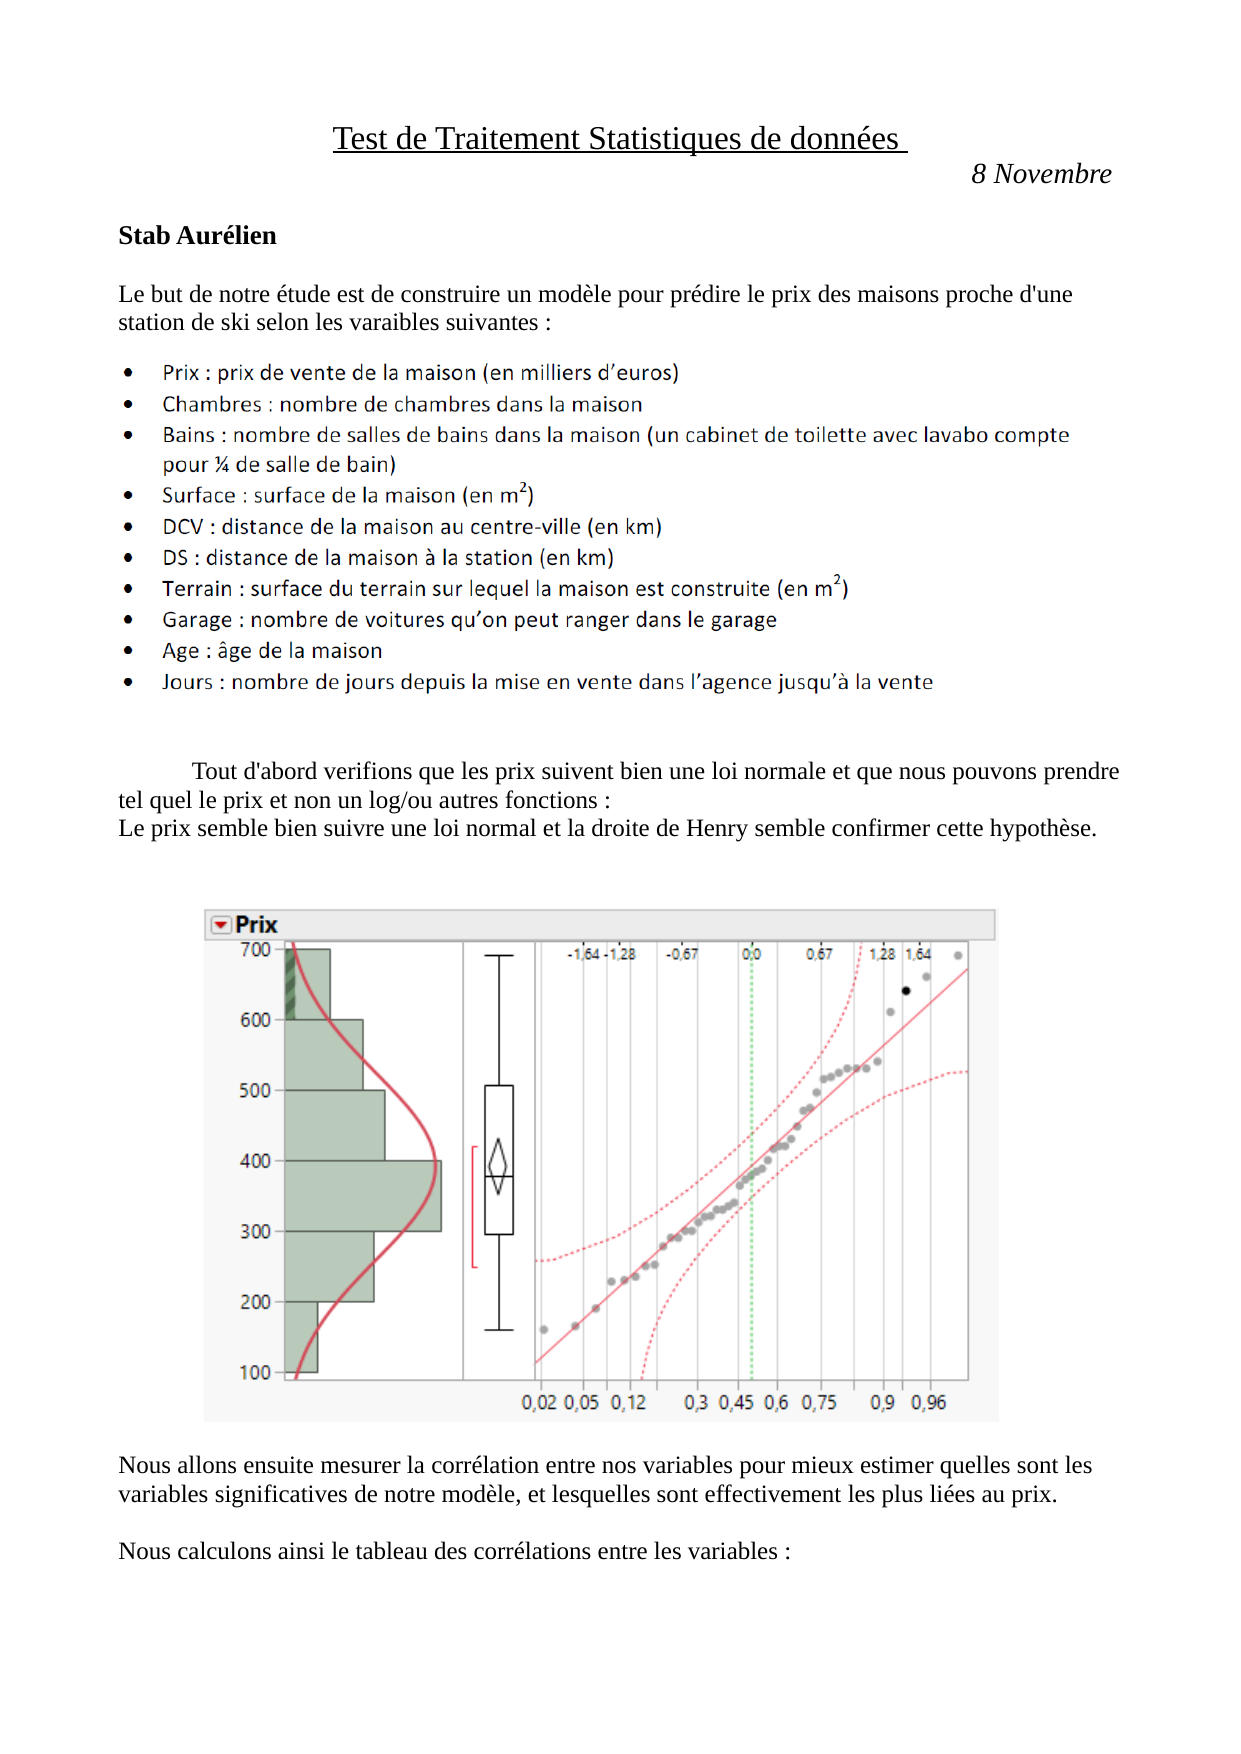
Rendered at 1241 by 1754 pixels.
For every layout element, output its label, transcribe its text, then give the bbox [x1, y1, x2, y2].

text Test de Traitement Statistiques de données [118, 118, 1122, 156]
picture [203, 908, 999, 1422]
text 8 Novembre [118, 156, 1122, 190]
text Le prix semble bien suivre une loi normal et la droite de Henry semble confirmer cette hypothèse. [118, 813, 1122, 842]
picture [105, 346, 1110, 699]
text Tout d'abord verifions que les prix suivent bien une loi normale et que nous pouvons prendre tel quel le prix et non un log/ou autres fonctions : [118, 756, 1122, 813]
text Nous calculons ainsi le tableau des corrélations entre les variables : [118, 1536, 1122, 1565]
text Le but de notre étude est de construire un modèle pour prédire le prix des maisons proche d'une station de ski selon les varaibles suivantes : [118, 279, 1122, 336]
text Nous allons ensuite mesurer la corrélation entre nos variables pour mieux estimer quelles sont les variables significatives de notre modèle, et lesquelles sont effectivement les plus liées au prix. [118, 1450, 1122, 1508]
text Stab Aurélien [118, 219, 1122, 250]
